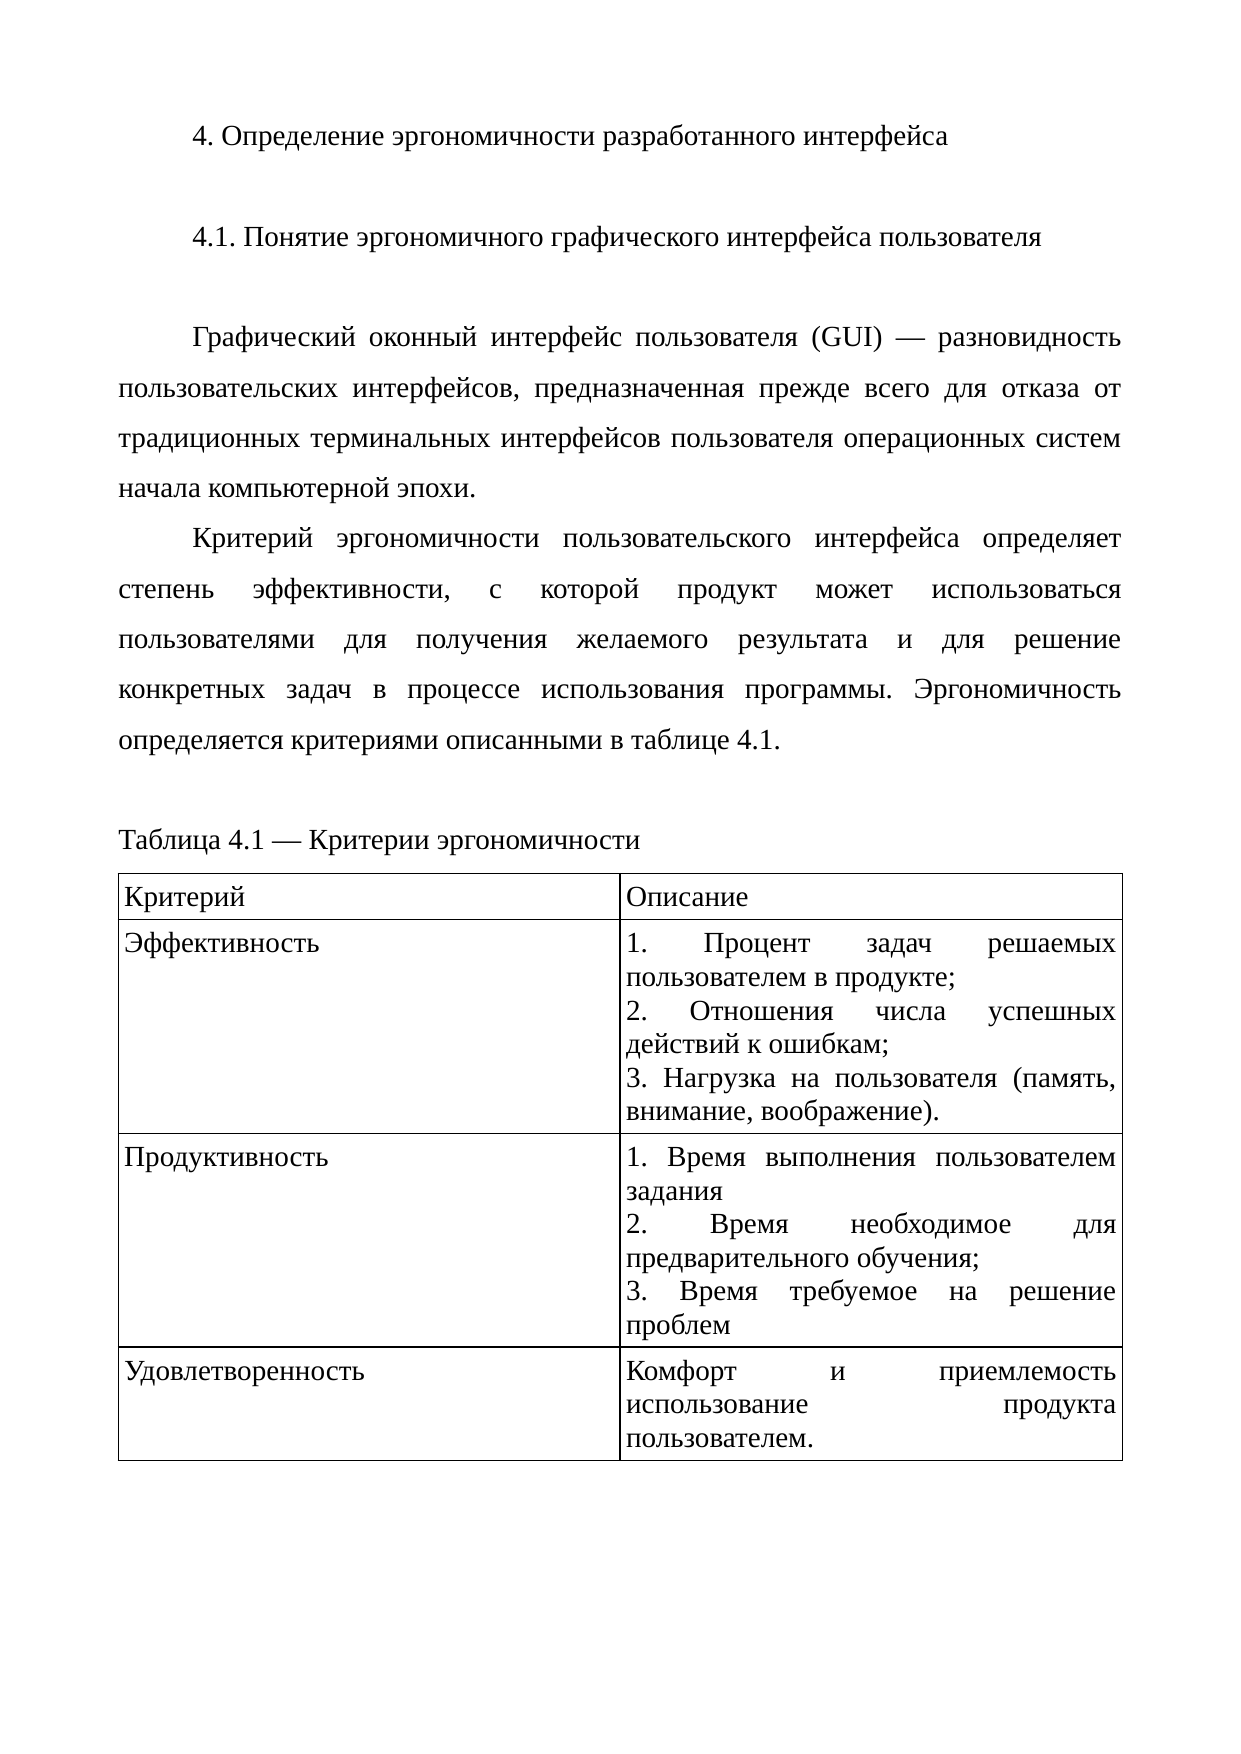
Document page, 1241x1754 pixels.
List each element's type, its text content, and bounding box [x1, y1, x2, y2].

text Таблица 4.1 — Критерии эргономичности [118, 822, 1122, 856]
table_header Критерий [119, 874, 619, 919]
text Графический оконный интерфейс пользователя (GUI) — разновидность пользовательских интерфейсов, предназначенная прежде всего для отказа от традиционных терминальных интерфейсов пользователя операционных систем начала компьютерной эпохи. [118, 319, 1122, 504]
table_cell Эффективность [119, 920, 619, 1133]
table_cell Продуктивность [119, 1134, 619, 1346]
table_header Описание [621, 874, 1122, 919]
table_cell Комфорт и приемлемость использование продукта пользователем. [621, 1348, 1122, 1459]
table_cell 1. Процент задач решаемых пользователем в продукте; 2. Отношения числа успешных действий к ошибкам; 3. Нагрузка на пользователя (память, внимание, воображение). [621, 920, 1122, 1133]
text 4. Определение эргономичности разработанного интерфейса [118, 118, 1122, 152]
text Критерий эргономичности пользовательского интерфейса определяет степень эффективности, с которой продукт может использоваться пользователями для получения желаемого результата и для решение конкретных задач в процессе использования программы. Эргономичность определяется критериями описанными в таблице 4.1. [118, 521, 1122, 755]
table_cell 1. Время выполнения пользователем задания 2. Время необходимое для предварительного обучения; 3. Время требуемое на решение проблем [621, 1134, 1122, 1346]
table_cell Удовлетворенность [119, 1348, 619, 1459]
text 4.1. Понятие эргономичного графического интерфейса пользователя [118, 219, 1122, 252]
